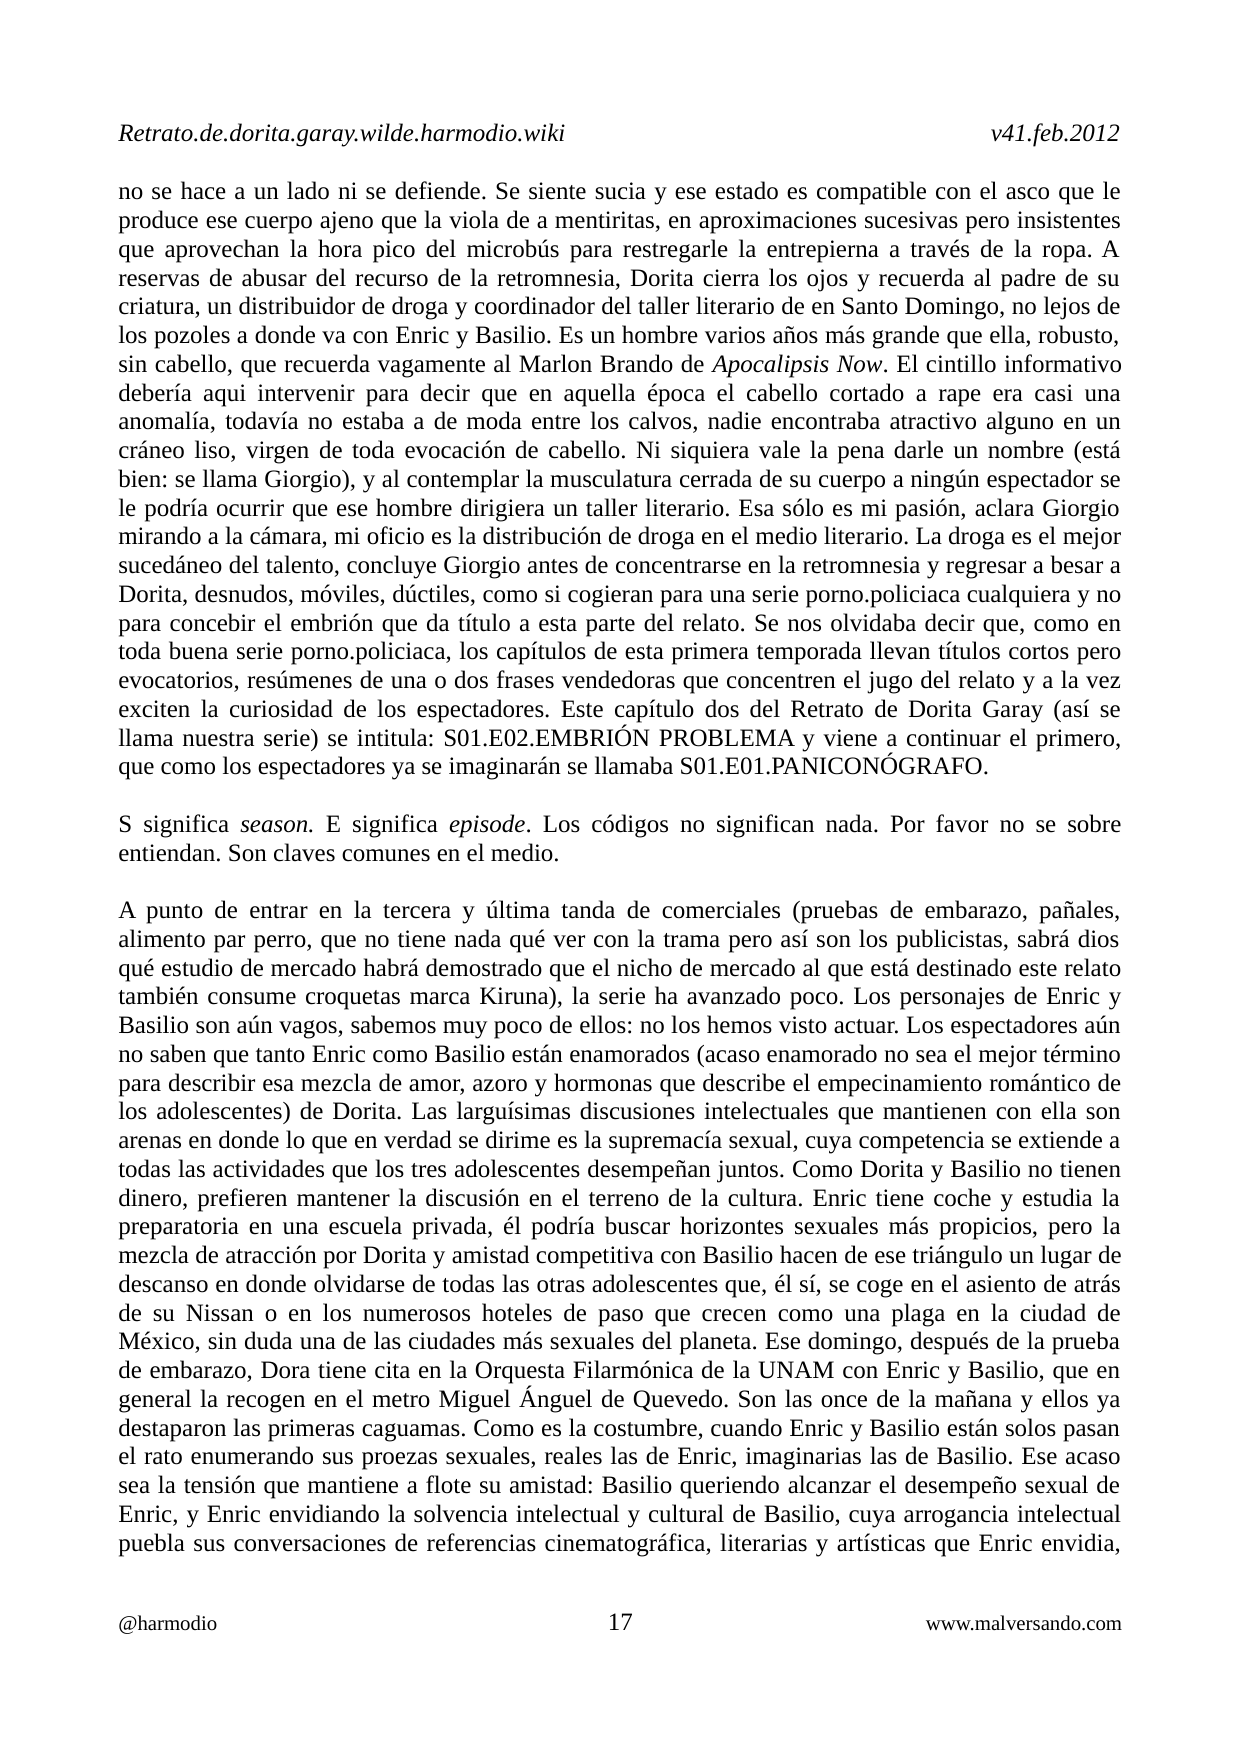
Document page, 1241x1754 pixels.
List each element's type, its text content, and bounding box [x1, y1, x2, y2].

text no se hace a un lado ni se defiende. Se siente sucia y ese estado es compatible con el asco que le produce ese cuerpo ajeno que la viola de a mentiritas, en aproximaciones sucesivas pero insistentes que aprovechan la hora pico del microbús para restregarle la entrepierna a través de la ropa. A reservas de abusar del recurso de la retromnesia, Dorita cierra los ojos y recuerda al padre de su criatura, un distribuidor de droga y coordinador del taller literario de en Santo Domingo, no lejos de los pozoles a donde va con Enric y Basilio. Es un hombre varios años más grande que ella, robusto, sin cabello, que recuerda vagamente al Marlon Brando de Apocalipsis Now. El cintillo informativo debería aqui intervenir para decir que en aquella época el cabello cortado a rape era casi una anomalía, todavía no estaba a de moda entre los calvos, nadie encontraba atractivo alguno en un cráneo liso, virgen de toda evocación de cabello. Ni siquiera vale la pena darle un nombre (está bien: se llama Giorgio), y al contemplar la musculatura cerrada de su cuerpo a ningún espectador se le podría ocurrir que ese hombre dirigiera un taller literario. Esa sólo es mi pasión, aclara Giorgio mirando a la cámara, mi oficio es la distribución de droga en el medio literario. La droga es el mejor sucedáneo del talento, concluye Giorgio antes de concentrarse en la retromnesia y regresar a besar a Dorita, desnudos, móviles, dúctiles, como si cogieran para una serie porno.policiaca cualquiera y no para concebir el embrión que da título a esta parte del relato. Se nos olvidaba decir que, como en toda buena serie porno.policiaca, los capítulos de esta primera temporada llevan títulos cortos pero evocatorios, resúmenes de una o dos frases vendedoras que concentren el jugo del relato y a la vez exciten la curiosidad de los espectadores. Este capítulo dos del Retrato de Dorita Garay (así se llama nuestra serie) se intitula: S01.E02.EMBRIÓN PROBLEMA y viene a continuar el primero, que como los espectadores ya se imaginarán se llamaba S01.E01.PANICONÓGRAFO. [118, 176, 1122, 780]
text A punto de entrar en la tercera y última tanda de comerciales (pruebas de embarazo, pañales, alimento par perro, que no tiene nada qué ver con la trama pero así son los publicistas, sabrá dios qué estudio de mercado habrá demostrado que el nicho de mercado al que está destinado este relato también consume croquetas marca Kiruna), la serie ha avanzado poco. Los personajes de Enric y Basilio son aún vagos, sabemos muy poco de ellos: no los hemos visto actuar. Los espectadores aún no saben que tanto Enric como Basilio están enamorados (acaso enamorado no sea el mejor término para describir esa mezcla de amor, azoro y hormonas que describe el empecinamiento romántico de los adolescentes) de Dorita. Las larguísimas discusiones intelectuales que mantienen con ella son arenas en donde lo que en verdad se dirime es la supremacía sexual, cuya competencia se extiende a todas las actividades que los tres adolescentes desempeñan juntos. Como Dorita y Basilio no tienen dinero, prefieren mantener la discusión en el terreno de la cultura. Enric tiene coche y estudia la preparatoria en una escuela privada, él podría buscar horizontes sexuales más propicios, pero la mezcla de atracción por Dorita y amistad competitiva con Basilio hacen de ese triángulo un lugar de descanso en donde olvidarse de todas las otras adolescentes que, él sí, se coge en el asiento de atrás de su Nissan o en los numerosos hoteles de paso que crecen como una plaga en la ciudad de México, sin duda una de las ciudades más sexuales del planeta. Ese domingo, después de la prueba de embarazo, Dora tiene cita en la Orquesta Filarmónica de la UNAM con Enric y Basilio, que en general la recogen en el metro Miguel Ánguel de Quevedo. Son las once de la mañana y ellos ya destaparon las primeras caguamas. Como es la costumbre, cuando Enric y Basilio están solos pasan el rato enumerando sus proezas sexuales, reales las de Enric, imaginarias las de Basilio. Ese acaso sea la tensión que mantiene a flote su amistad: Basilio queriendo alcanzar el desempeño sexual de Enric, y Enric envidiando la solvencia intelectual y cultural de Basilio, cuya arrogancia intelectual puebla sus conversaciones de referencias cinematográfica, literarias y artísticas que Enric envidia, [118, 895, 1122, 1556]
text S significa season. E significa episode. Los códigos no significan nada. Por favor no se sobre entiendan. Son claves comunes en el medio. [118, 809, 1122, 866]
